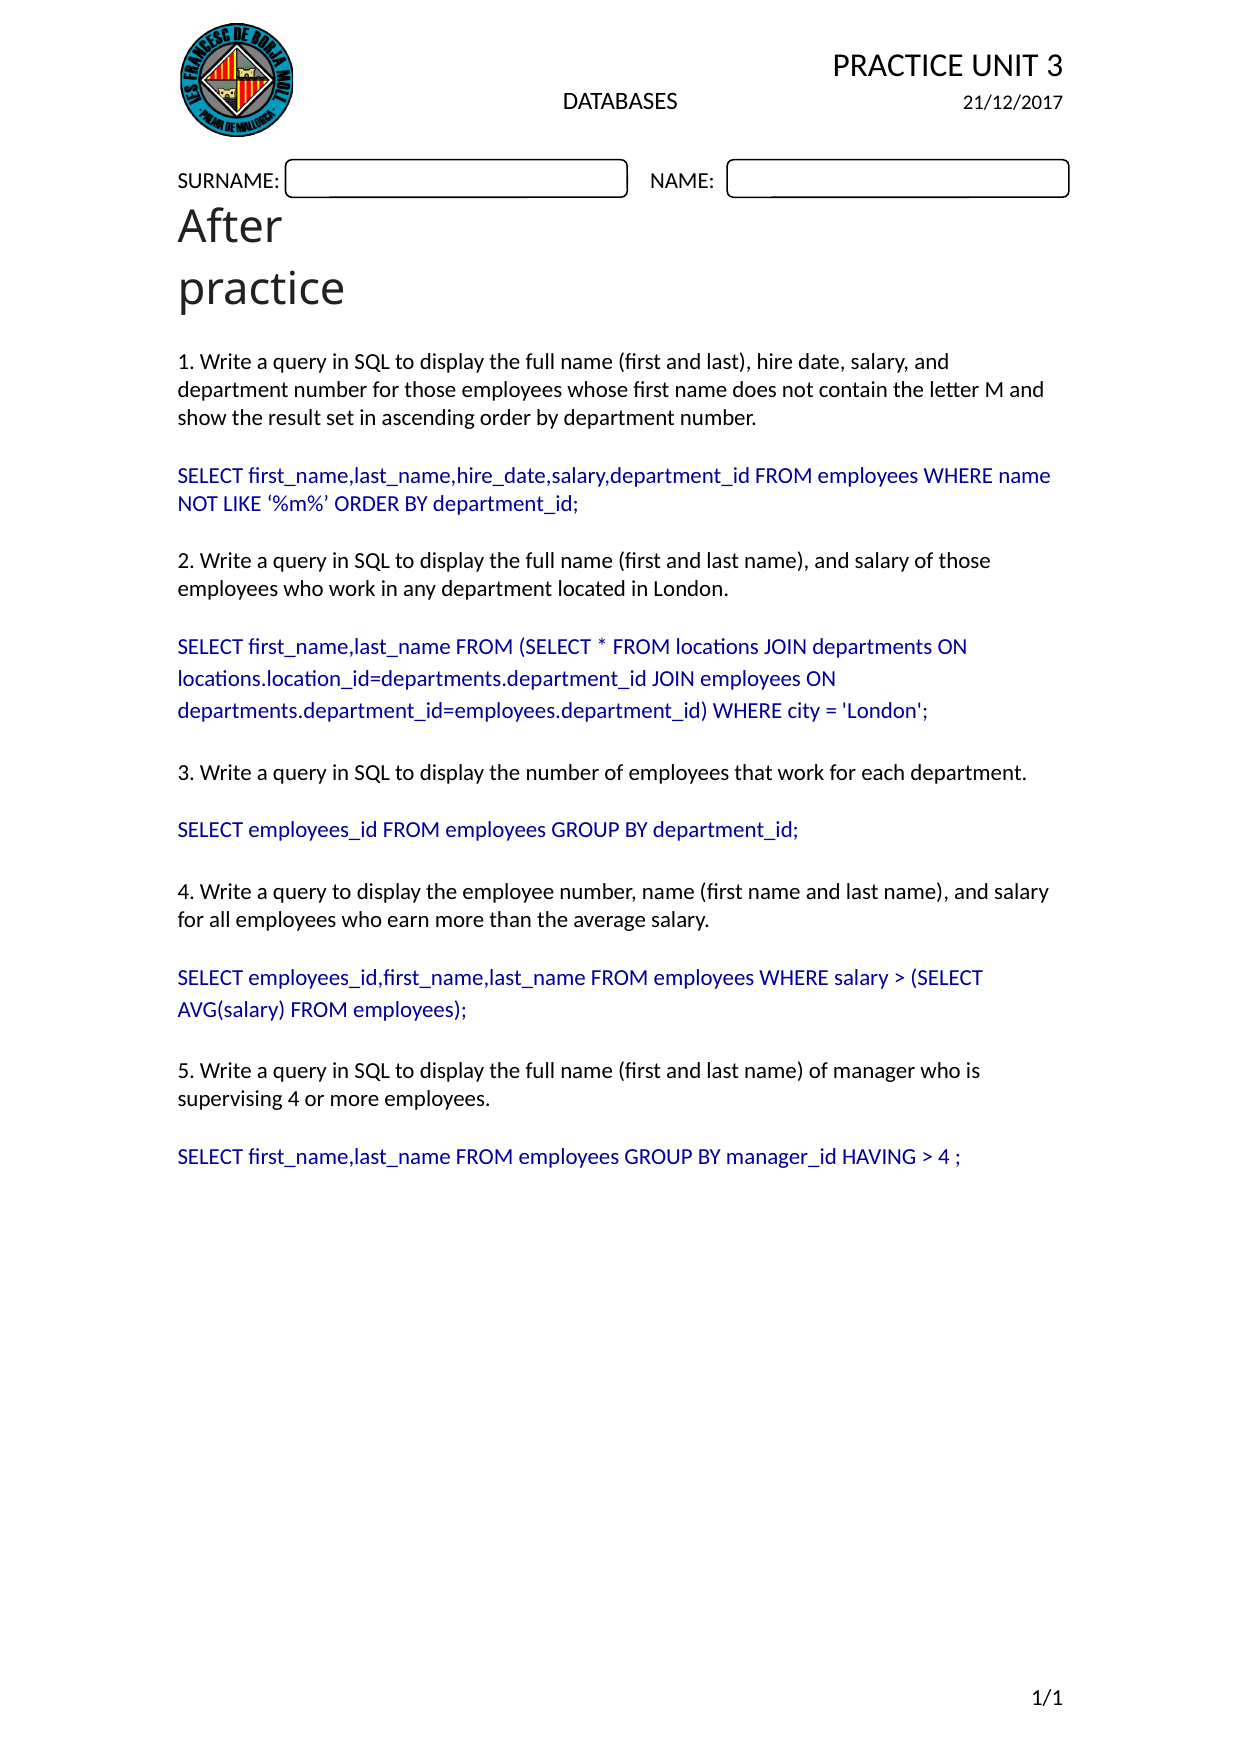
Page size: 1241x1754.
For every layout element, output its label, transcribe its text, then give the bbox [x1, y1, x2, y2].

text After practice [177, 194, 1063, 318]
text SELECT first_name,last_name FROM (SELECT * FROM locations JOIN departments ON locations.location_id=departments.department_id JOIN employees ON departments.department_id=employees.department_id) WHERE city = 'London'; [177, 632, 1063, 724]
text SELECT employees_id,first_name,last_name FROM employees WHERE salary > (SELECT AVG(salary) FROM employees); [177, 963, 1063, 1023]
text 3. Write a query in SQL to display the number of employees that work for each department. [177, 758, 1063, 786]
text 5. Write a query in SQL to display the full name (first and last name) of manager who is supervising 4 or more employees. [177, 1057, 1063, 1113]
text 4. Write a query to display the employee number, name (first name and last name), and salary for all employees who earn more than the average salary. [177, 877, 1063, 933]
text SELECT employees_id FROM employees GROUP BY department_id; [177, 816, 1063, 843]
text 2. Write a query in SQL to display the full name (first and last name), and salary of those employees who work in any department located in London. [177, 546, 1063, 602]
text SELECT first_name,last_name,hire_date,salary,department_id FROM employees WHERE name NOT LIKE ‘%m%’ ORDER BY department_id; [177, 461, 1063, 517]
text 1. Write a query in SQL to display the full name (first and last), hire date, salary, and department number for those employees whose first name does not contain the letter M and show the result set in ascending order by department number. [177, 347, 1063, 431]
text SELECT first_name,last_name FROM employees GROUP BY manager_id HAVING > 4 ; [177, 1142, 1063, 1170]
picture [180, 23, 294, 137]
